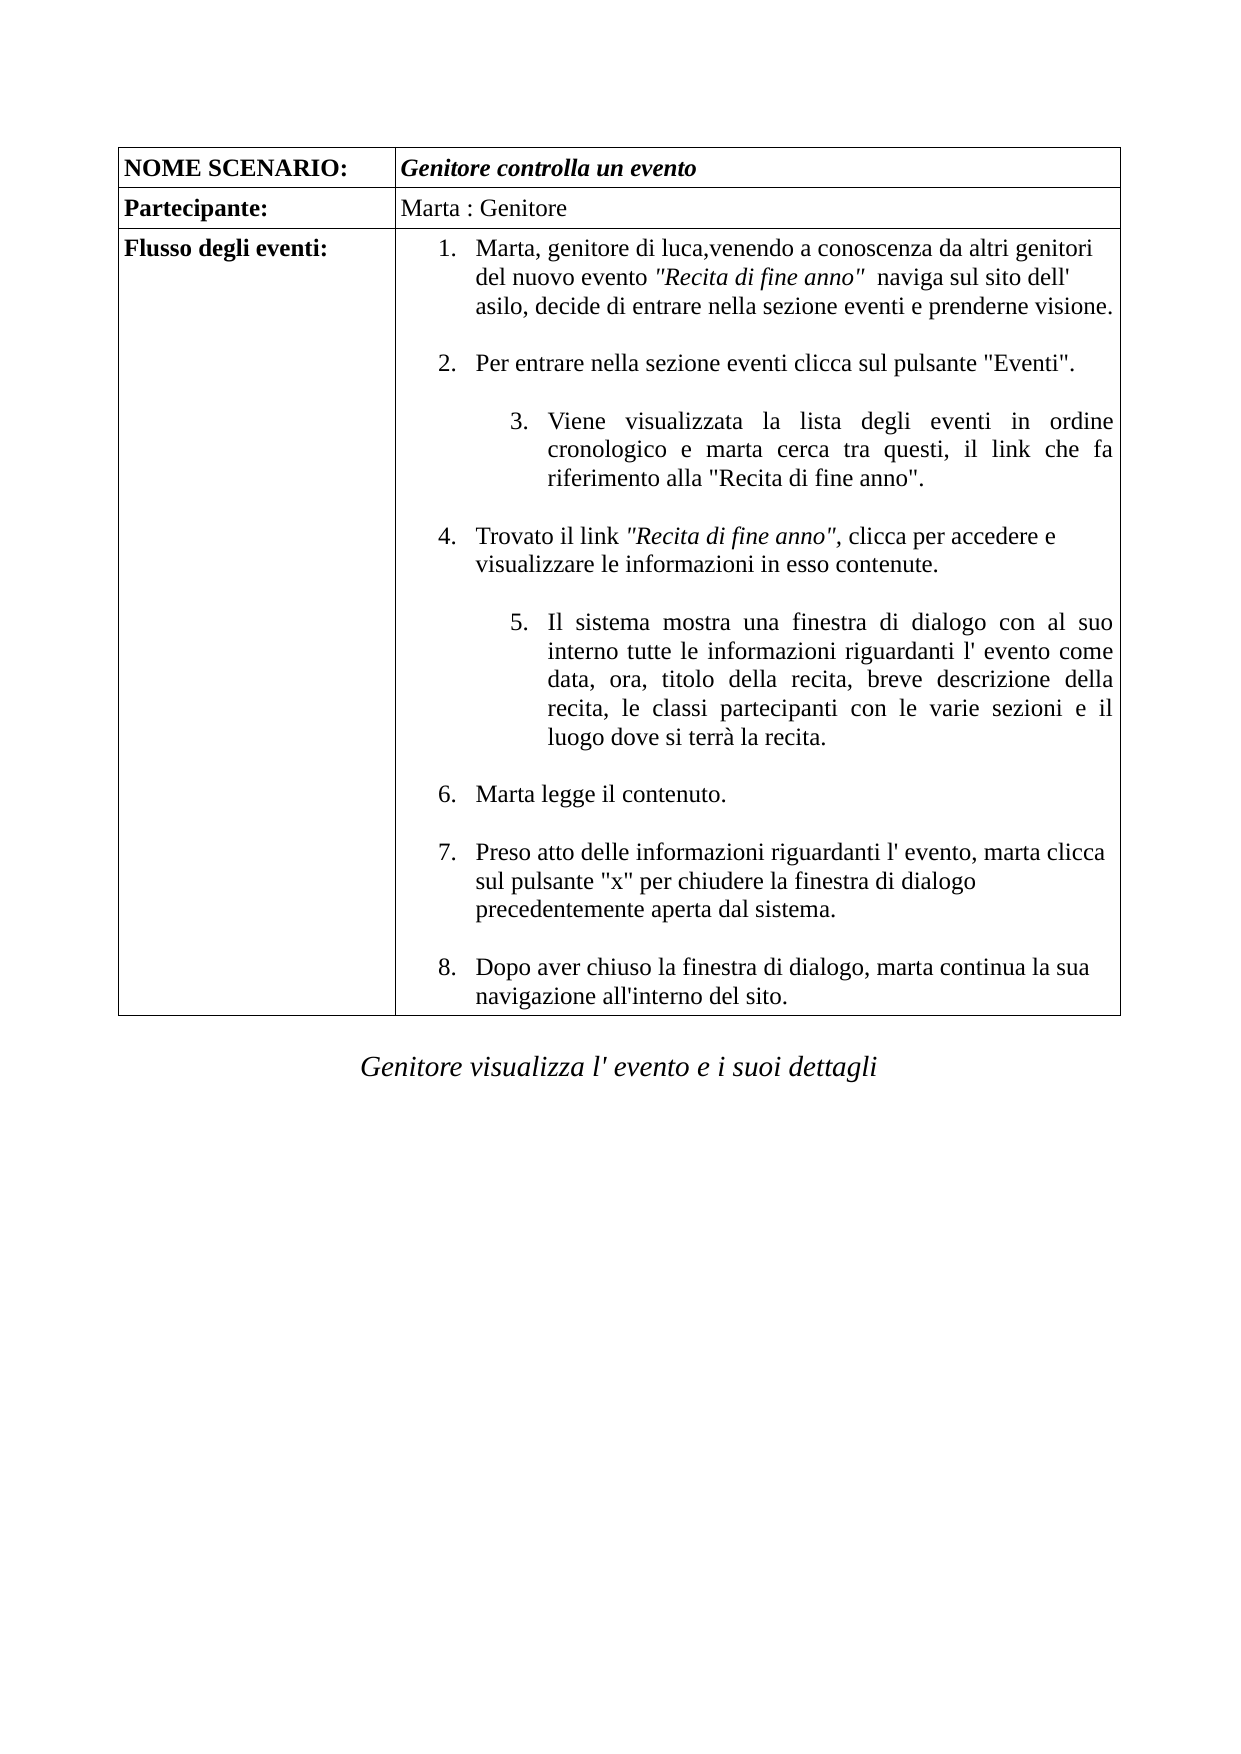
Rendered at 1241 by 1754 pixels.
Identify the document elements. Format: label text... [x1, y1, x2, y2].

table_header Genitore controlla un evento [396, 148, 1120, 187]
text Genitore visualizza l' evento e i suoi dettagli [118, 1049, 1122, 1082]
table_cell Marta : Genitore [396, 188, 1120, 227]
table_header NOME SCENARIO: [119, 148, 395, 187]
table_cell Flusso degli eventi: [119, 229, 395, 1015]
table_cell Marta, genitore di luca,venendo a conoscenza da altri genitori del nuovo evento "Recita di fine anno" naviga sul sito dell' asilo, decide di entrare nella sezione eventi e prenderne visione. Per entrare nella sezione eventi clicca sul pulsante "Eventi". Viene visualizzata la lista degli eventi in ordine cronologico e marta cerca tra questi, il link che fa riferimento alla "Recita di fine anno". Trovato il link "Recita di fine anno", clicca per accedere e visualizzare le informazioni in esso contenute. Il sistema mostra una finestra di dialogo con al suo interno tutte le informazioni riguardanti l' evento come data, ora, titolo della recita, breve descrizione della recita, le classi partecipanti con le varie sezioni e il luogo dove si terrà la recita. Marta legge il contenuto. Preso atto delle informazioni riguardanti l' evento, marta clicca sul pulsante "x" per chiudere la finestra di dialogo precedentemente aperta dal sistema. Dopo aver chiuso la finestra di dialogo, marta continua la sua navigazione all'interno del sito. [396, 229, 1120, 1015]
table_cell Partecipante: [119, 188, 395, 227]
